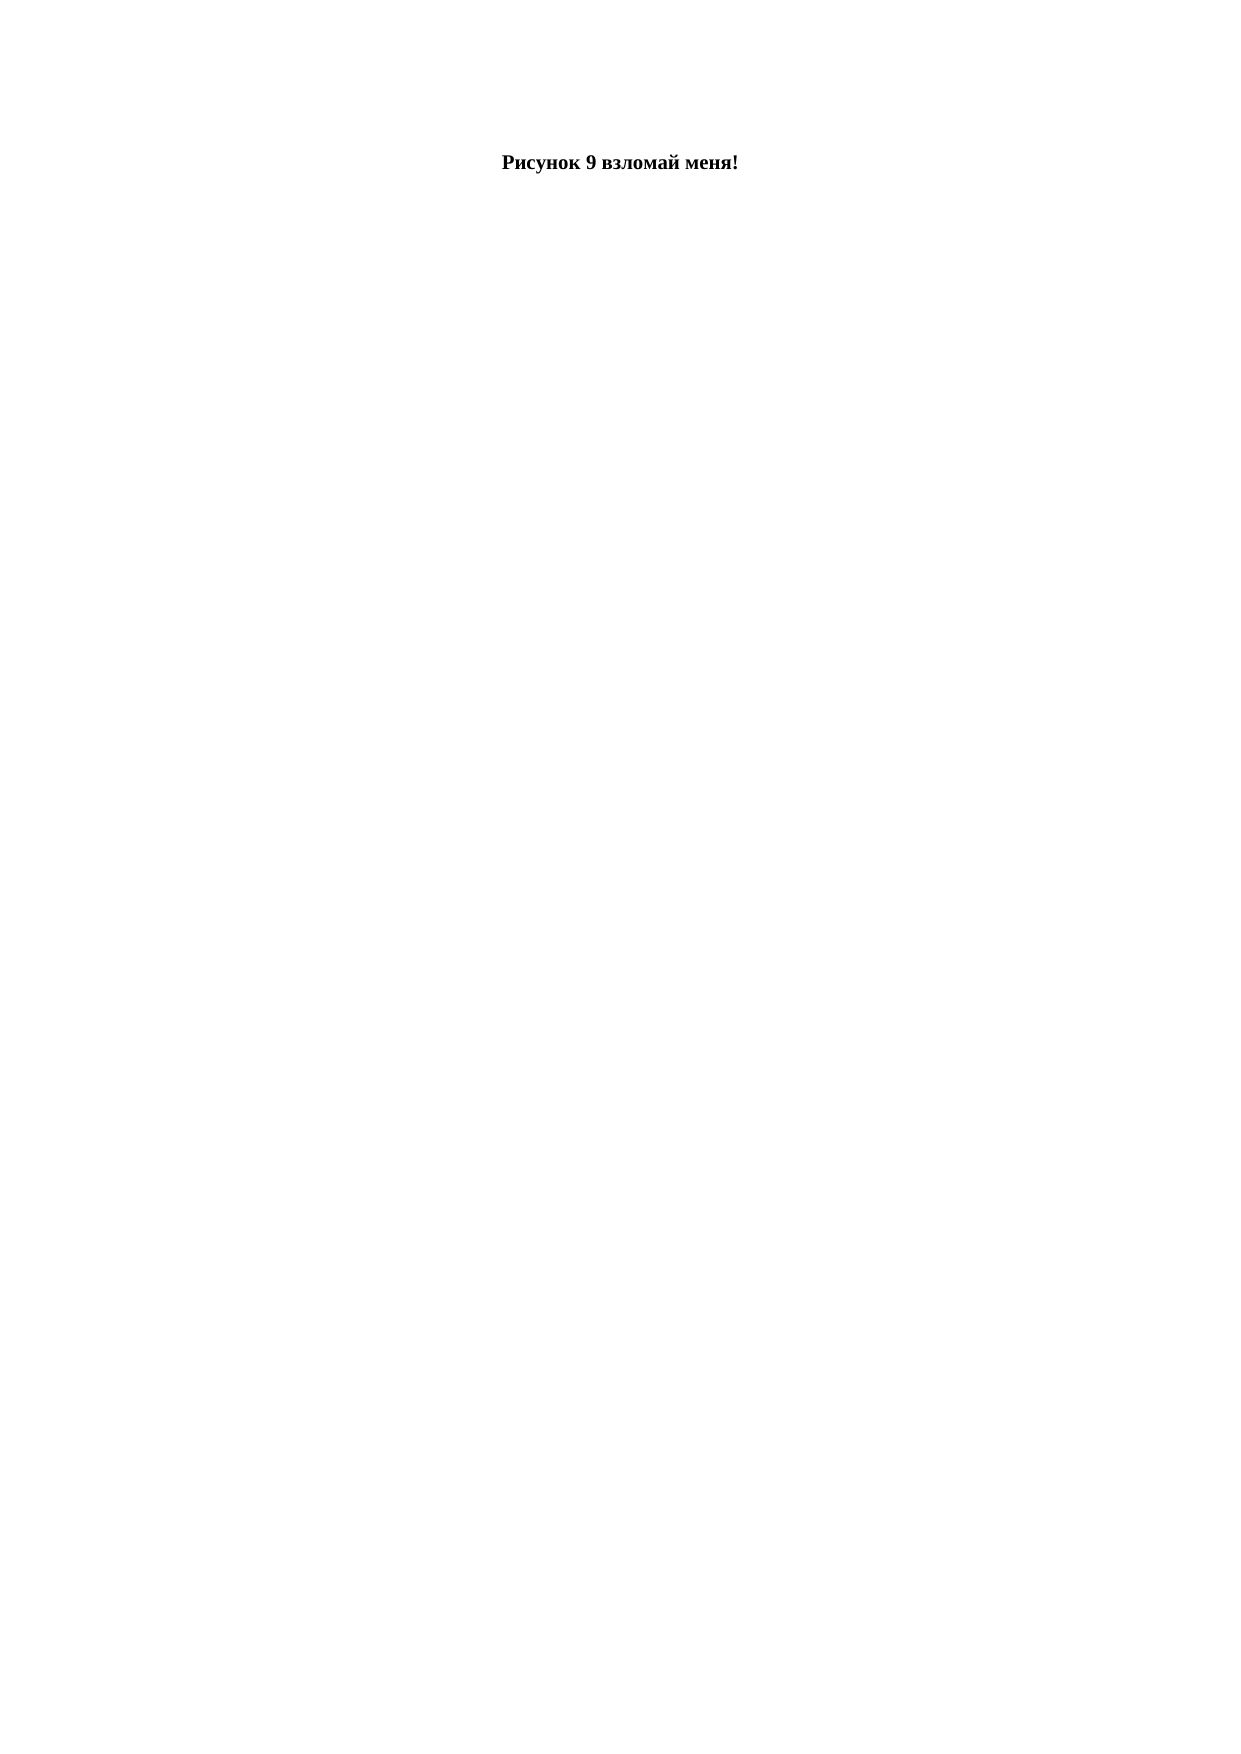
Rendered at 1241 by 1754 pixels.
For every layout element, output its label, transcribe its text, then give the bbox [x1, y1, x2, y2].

text Рисунок 9 взломай меня! [187, 150, 1053, 174]
